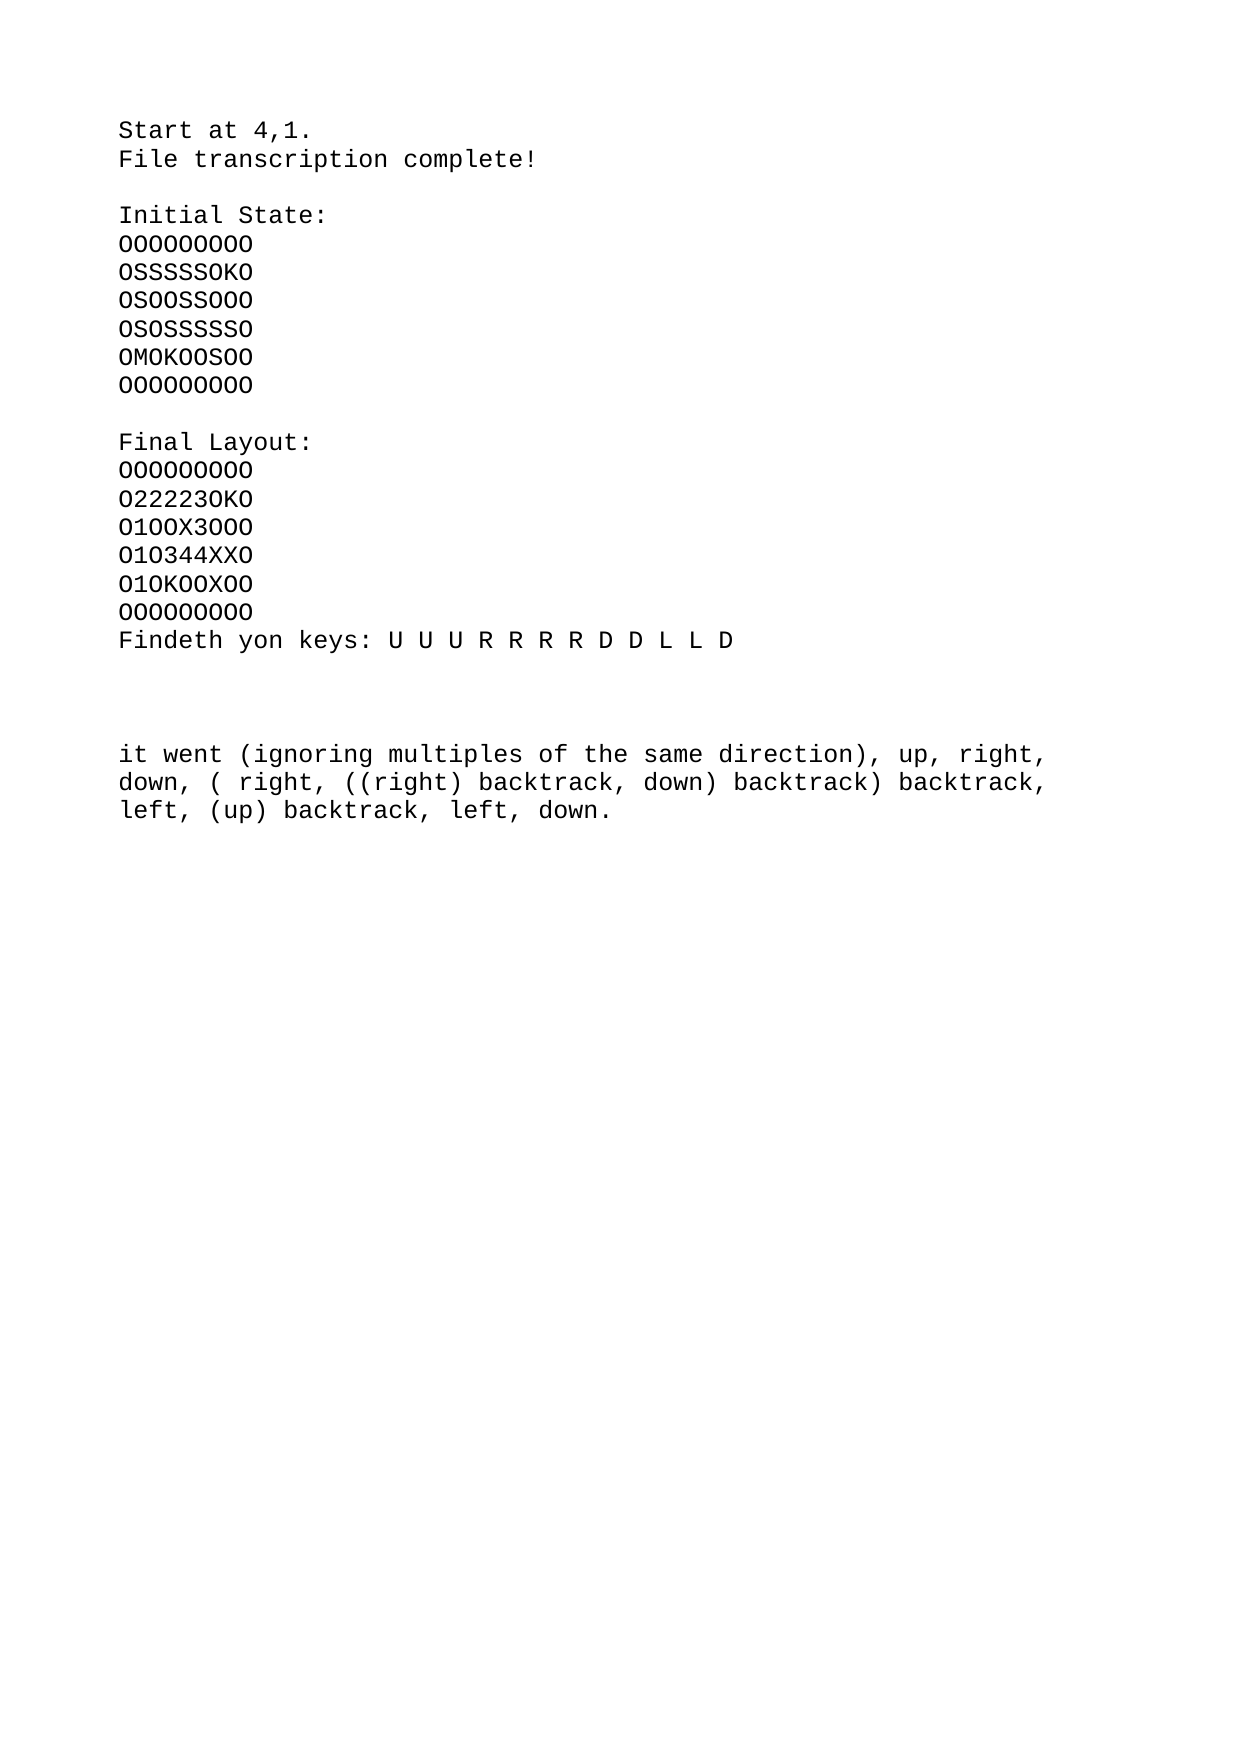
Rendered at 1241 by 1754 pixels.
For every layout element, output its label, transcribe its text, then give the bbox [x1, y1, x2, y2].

text Initial State: [118, 203, 1122, 231]
text OOOOOOOOO [118, 600, 1122, 628]
text OOOOOOOOO [118, 231, 1122, 260]
text O1OOX3OOO [118, 515, 1122, 543]
text Final Layout: [118, 430, 1122, 458]
text O1OKOOXOO [118, 571, 1122, 600]
text OSOSSSSSO [118, 316, 1122, 345]
text Findeth yon keys: U U U R R R R D D L L D [118, 628, 1122, 656]
text O1O344XXO [118, 543, 1122, 571]
text OMOKOOSOO [118, 345, 1122, 373]
text O22223OKO [118, 486, 1122, 515]
text OSSSSSOKO [118, 260, 1122, 288]
text OOOOOOOOO [118, 458, 1122, 486]
text OOOOOOOOO [118, 373, 1122, 401]
text File transcription complete! [118, 146, 1122, 175]
text OSOOSSOOO [118, 288, 1122, 316]
text it went (ignoring multiples of the same direction), up, right, down, ( right, ((right) backtrack, down) backtrack) backtrack, left, (up) backtrack, left, down. [118, 741, 1122, 826]
text Start at 4,1. [118, 118, 1122, 146]
